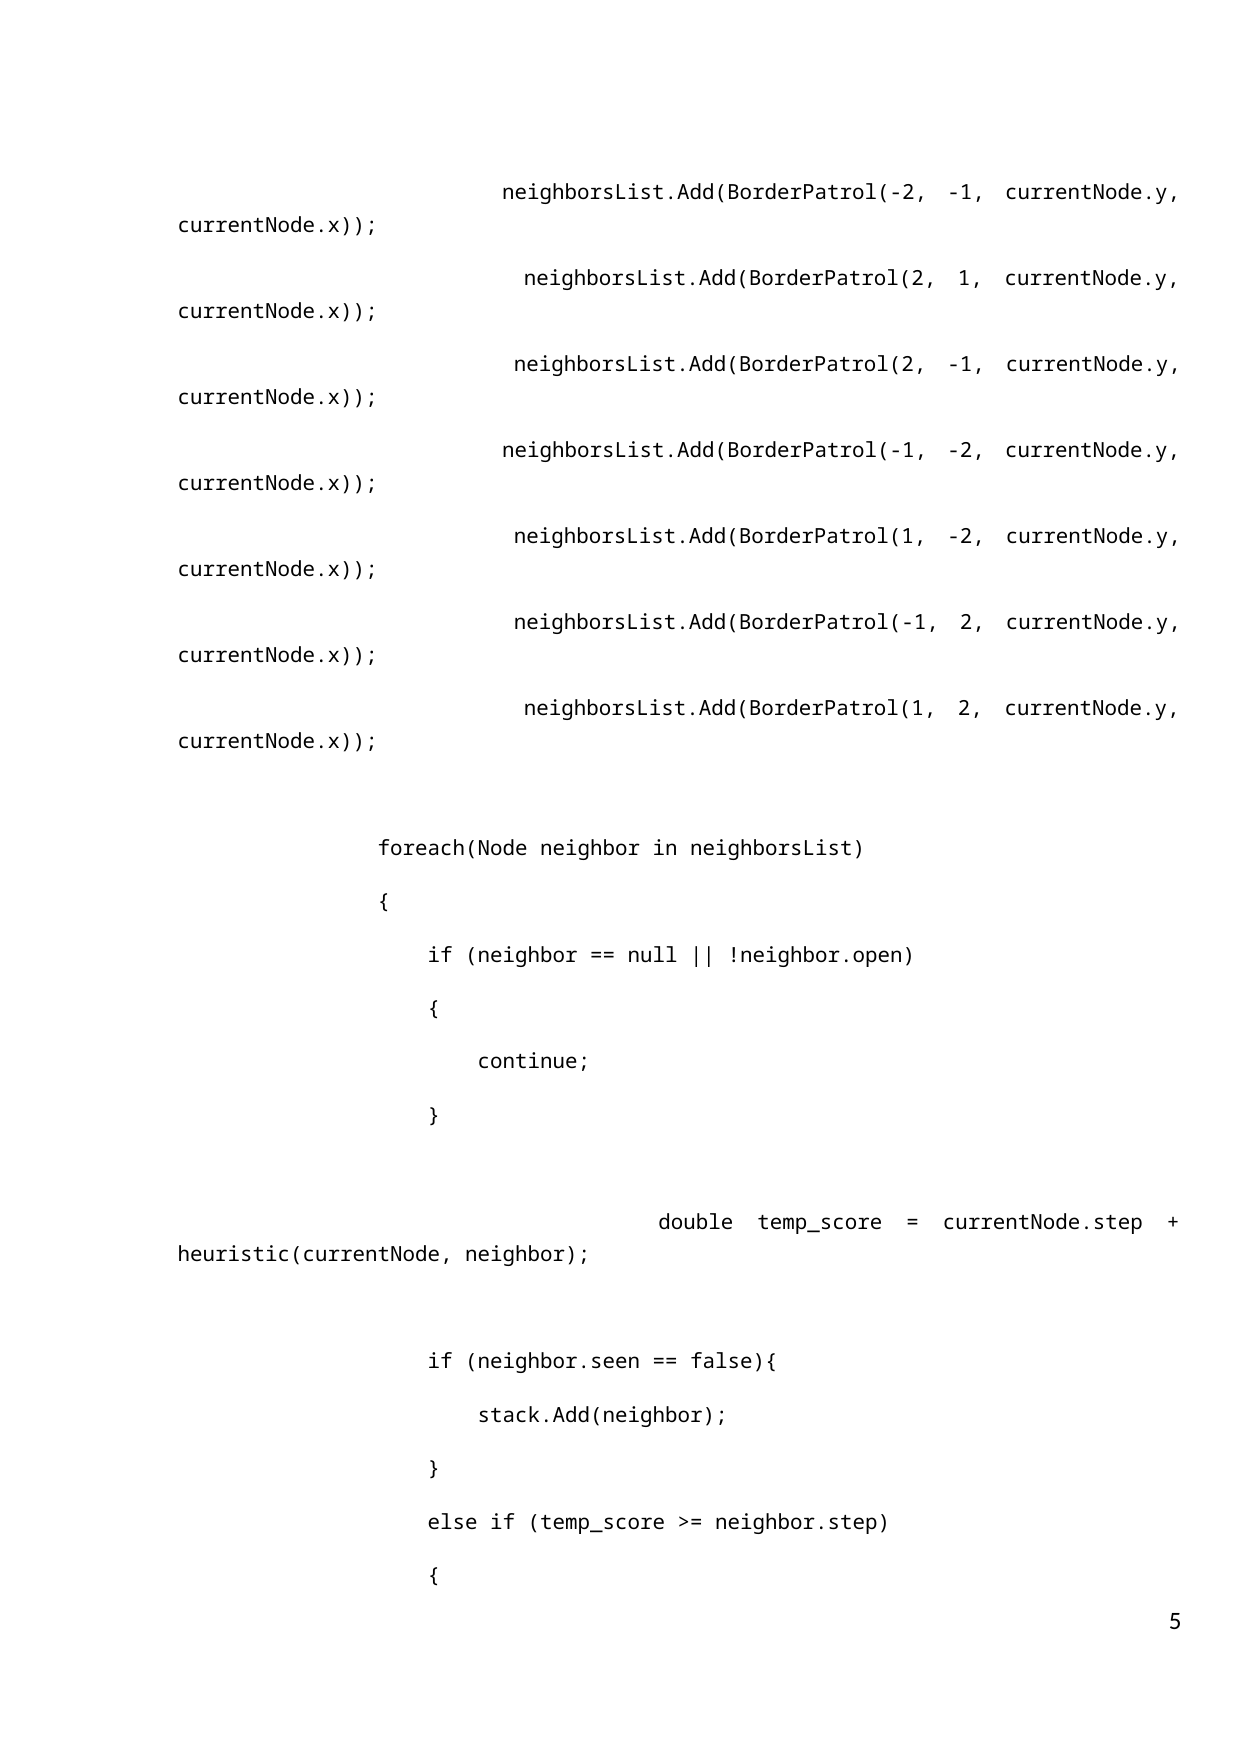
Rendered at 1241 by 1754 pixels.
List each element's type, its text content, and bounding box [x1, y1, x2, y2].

text neighborsList.Add(BorderPatrol(2, 1, currentNode.y, currentNode.x)); [177, 263, 1181, 324]
text neighborsList.Add(BorderPatrol(-1, -2, currentNode.y, currentNode.x)); [177, 435, 1181, 496]
text if (neighbor.seen == false){ [177, 1346, 1181, 1375]
text { [177, 1560, 1181, 1589]
text } [177, 1453, 1181, 1482]
text neighborsList.Add(BorderPatrol(1, 2, currentNode.y, currentNode.x)); [177, 693, 1181, 754]
text neighborsList.Add(BorderPatrol(2, -1, currentNode.y, currentNode.x)); [177, 349, 1181, 410]
text { [177, 993, 1181, 1022]
text { [177, 886, 1181, 915]
text neighborsList.Add(BorderPatrol(1, -2, currentNode.y, currentNode.x)); [177, 521, 1181, 582]
text stack.Add(neighbor); [177, 1400, 1181, 1428]
text foreach(Node neighbor in neighborsList) [177, 833, 1181, 861]
text } [177, 1100, 1181, 1128]
text else if (temp_score >= neighbor.step) [177, 1507, 1181, 1535]
text neighborsList.Add(BorderPatrol(-1, 2, currentNode.y, currentNode.x)); [177, 607, 1181, 668]
text neighborsList.Add(BorderPatrol(-2, -1, currentNode.y, currentNode.x)); [177, 177, 1181, 238]
text if (neighbor == null || !neighbor.open) [177, 940, 1181, 968]
text double temp_score = currentNode.step + heuristic(currentNode, neighbor); [177, 1207, 1181, 1268]
text continue; [177, 1047, 1181, 1075]
